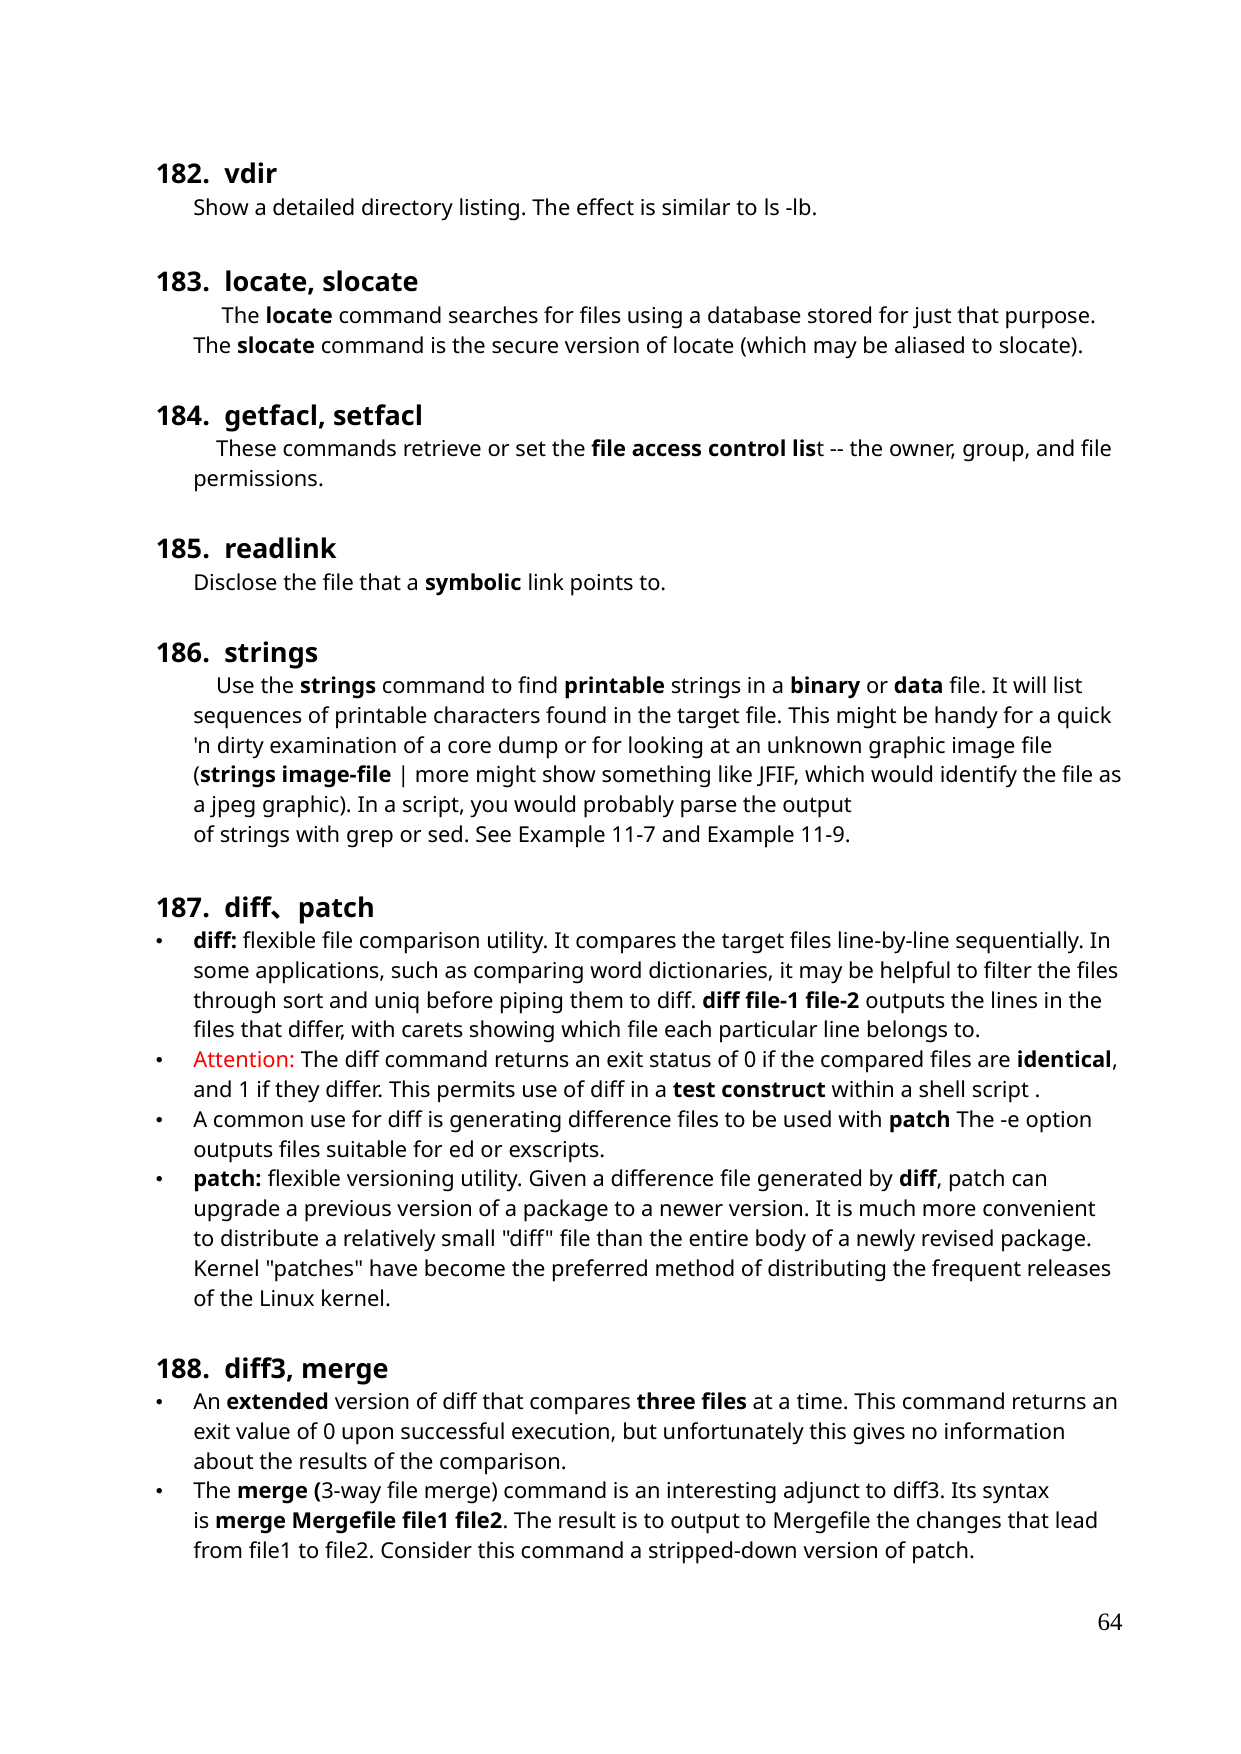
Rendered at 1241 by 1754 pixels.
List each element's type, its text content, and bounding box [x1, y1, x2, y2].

list diff3, merge [156, 1349, 1122, 1386]
list The merge (3-way file merge) command is an interesting adjunct to diff3. Its syntax is merge Mergefile file1 file2. The result is to output to Mergefile the changes that lead from file1 to file2. Consider this command a stripped-down version of patch. [156, 1475, 1122, 1565]
list diff、patch [156, 886, 1122, 925]
list Show a detailed directory listing. The effect is similar to ls -lb. [156, 192, 1122, 222]
list Disclose the file that a symbolic link points to. [156, 566, 1122, 596]
list readlink [156, 529, 1122, 566]
list The locate command searches for files using a database stored for just that purpose. The slocate command is the secure version of locate (which may be aliased to slocate). [156, 300, 1122, 359]
list A common use for diff is generating difference files to be used with patch The -e option outputs files suitable for ed or exscripts. [156, 1104, 1122, 1163]
list strings [156, 633, 1122, 670]
list Attention: The diff command returns an exit status of 0 if the compared files are identical, and 1 if they differ. This permits use of diff in a test construct within a shell script . [156, 1044, 1122, 1104]
list Use the strings command to find printable strings in a binary or data file. It will list sequences of printable characters found in the target file. This might be handy for a quick 'n dirty examination of a core dump or for looking at an unknown graphic image file (strings image-file | more might show something like JFIF, which would identify the file as a jpeg graphic). In a script, you would probably parse the output of strings with grep or sed. See Example 11-7 and Example 11-9. [156, 670, 1122, 849]
list getfacl, setfacl [156, 396, 1122, 433]
list vdir [156, 155, 1122, 192]
list These commands retrieve or set the file access control list -- the owner, group, and file permissions. [156, 433, 1122, 493]
list diff: flexible file comparison utility. It compares the target files line-by-line sequentially. In some applications, such as comparing word dictionaries, it may be helpful to filter the files through sort and uniq before piping them to diff. diff file-1 file-2 outputs the lines in the files that differ, with carets showing which file each particular line belongs to. [156, 925, 1122, 1044]
list locate, slocate [156, 263, 1122, 300]
list An extended version of diff that compares three files at a time. This command returns an exit value of 0 upon successful execution, but unfortunately this gives no information about the results of the comparison. [156, 1386, 1122, 1475]
list patch: flexible versioning utility. Given a difference file generated by diff, patch can upgrade a previous version of a package to a newer version. It is much more convenient to distribute a relatively small "diff" file than the entire body of a newly revised package. Kernel "patches" have become the preferred method of distributing the frequent releases of the Linux kernel. [156, 1163, 1122, 1312]
